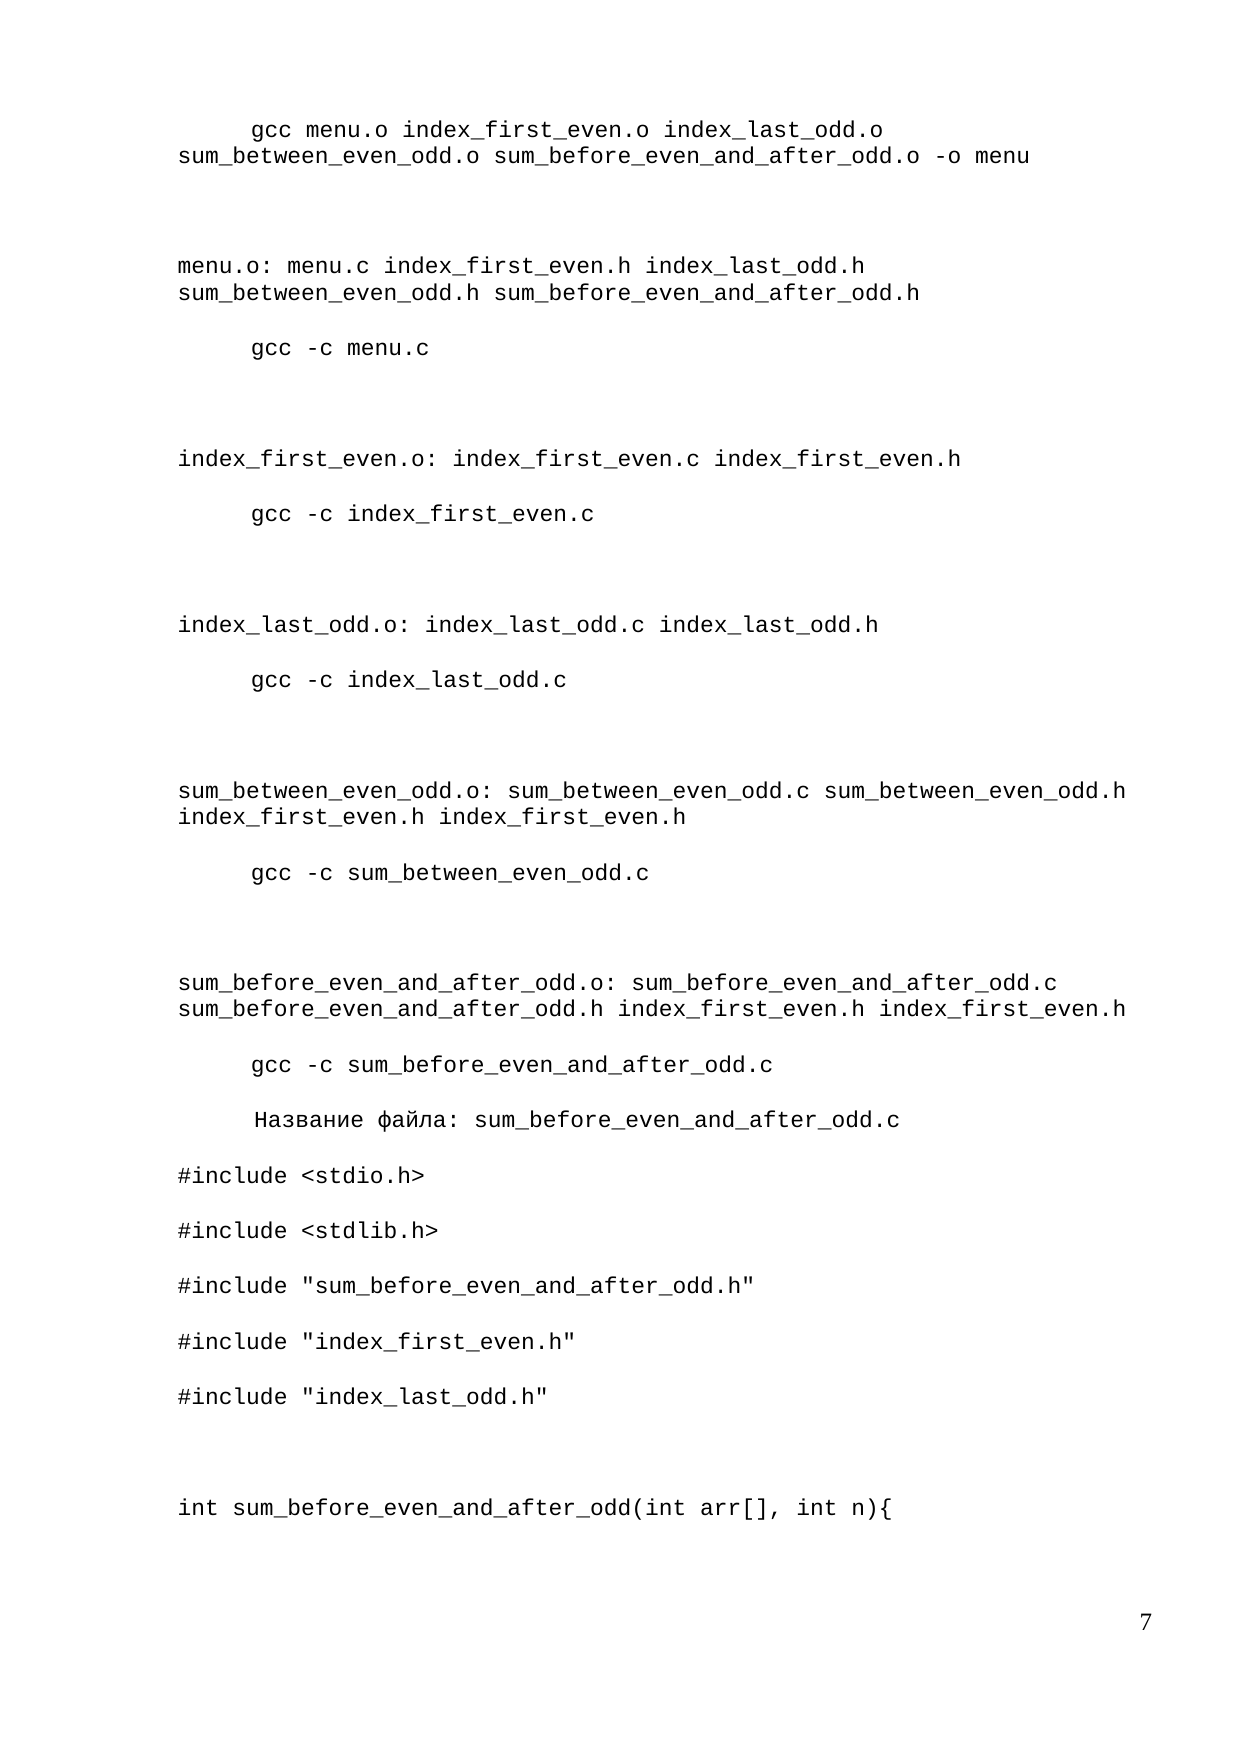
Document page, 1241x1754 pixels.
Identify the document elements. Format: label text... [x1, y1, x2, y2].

text menu.o: menu.c index_first_even.h index_last_odd.h sum_between_even_odd.h sum_before_even_and_after_odd.h [177, 255, 1152, 307]
text sum_between_even_odd.o: sum_between_even_odd.c sum_between_even_odd.h index_first_even.h index_first_even.h [177, 779, 1152, 831]
text Название файла: sum_before_even_and_after_odd.c [177, 1108, 1152, 1134]
text sum_before_even_and_after_odd.o: sum_before_even_and_after_odd.c sum_before_even_and_after_odd.h index_first_even.h index_first_even.h [177, 972, 1152, 1024]
text #include "sum_before_even_and_after_odd.h" [177, 1275, 1152, 1301]
text #include "index_last_odd.h" [177, 1386, 1152, 1412]
text #include <stdlib.h> [177, 1219, 1152, 1245]
text int sum_before_even_and_after_odd(int arr[], int n){ [177, 1496, 1152, 1522]
text gcc -c sum_between_even_odd.c [177, 861, 1152, 887]
text gcc -c index_last_odd.c [177, 669, 1152, 695]
text index_first_even.o: index_first_even.c index_first_even.h [177, 447, 1152, 473]
text #include "index_first_even.h" [177, 1330, 1152, 1356]
text gcc -c sum_before_even_and_after_odd.c [177, 1053, 1152, 1079]
text #include <stdio.h> [177, 1164, 1152, 1190]
text gcc -c index_first_even.c [177, 502, 1152, 528]
text gcc menu.o index_first_even.o index_last_odd.o sum_between_even_odd.o sum_before_even_and_after_odd.o -o menu [177, 118, 1152, 170]
text gcc -c menu.c [177, 336, 1152, 362]
text index_last_odd.o: index_last_odd.c index_last_odd.h [177, 613, 1152, 639]
